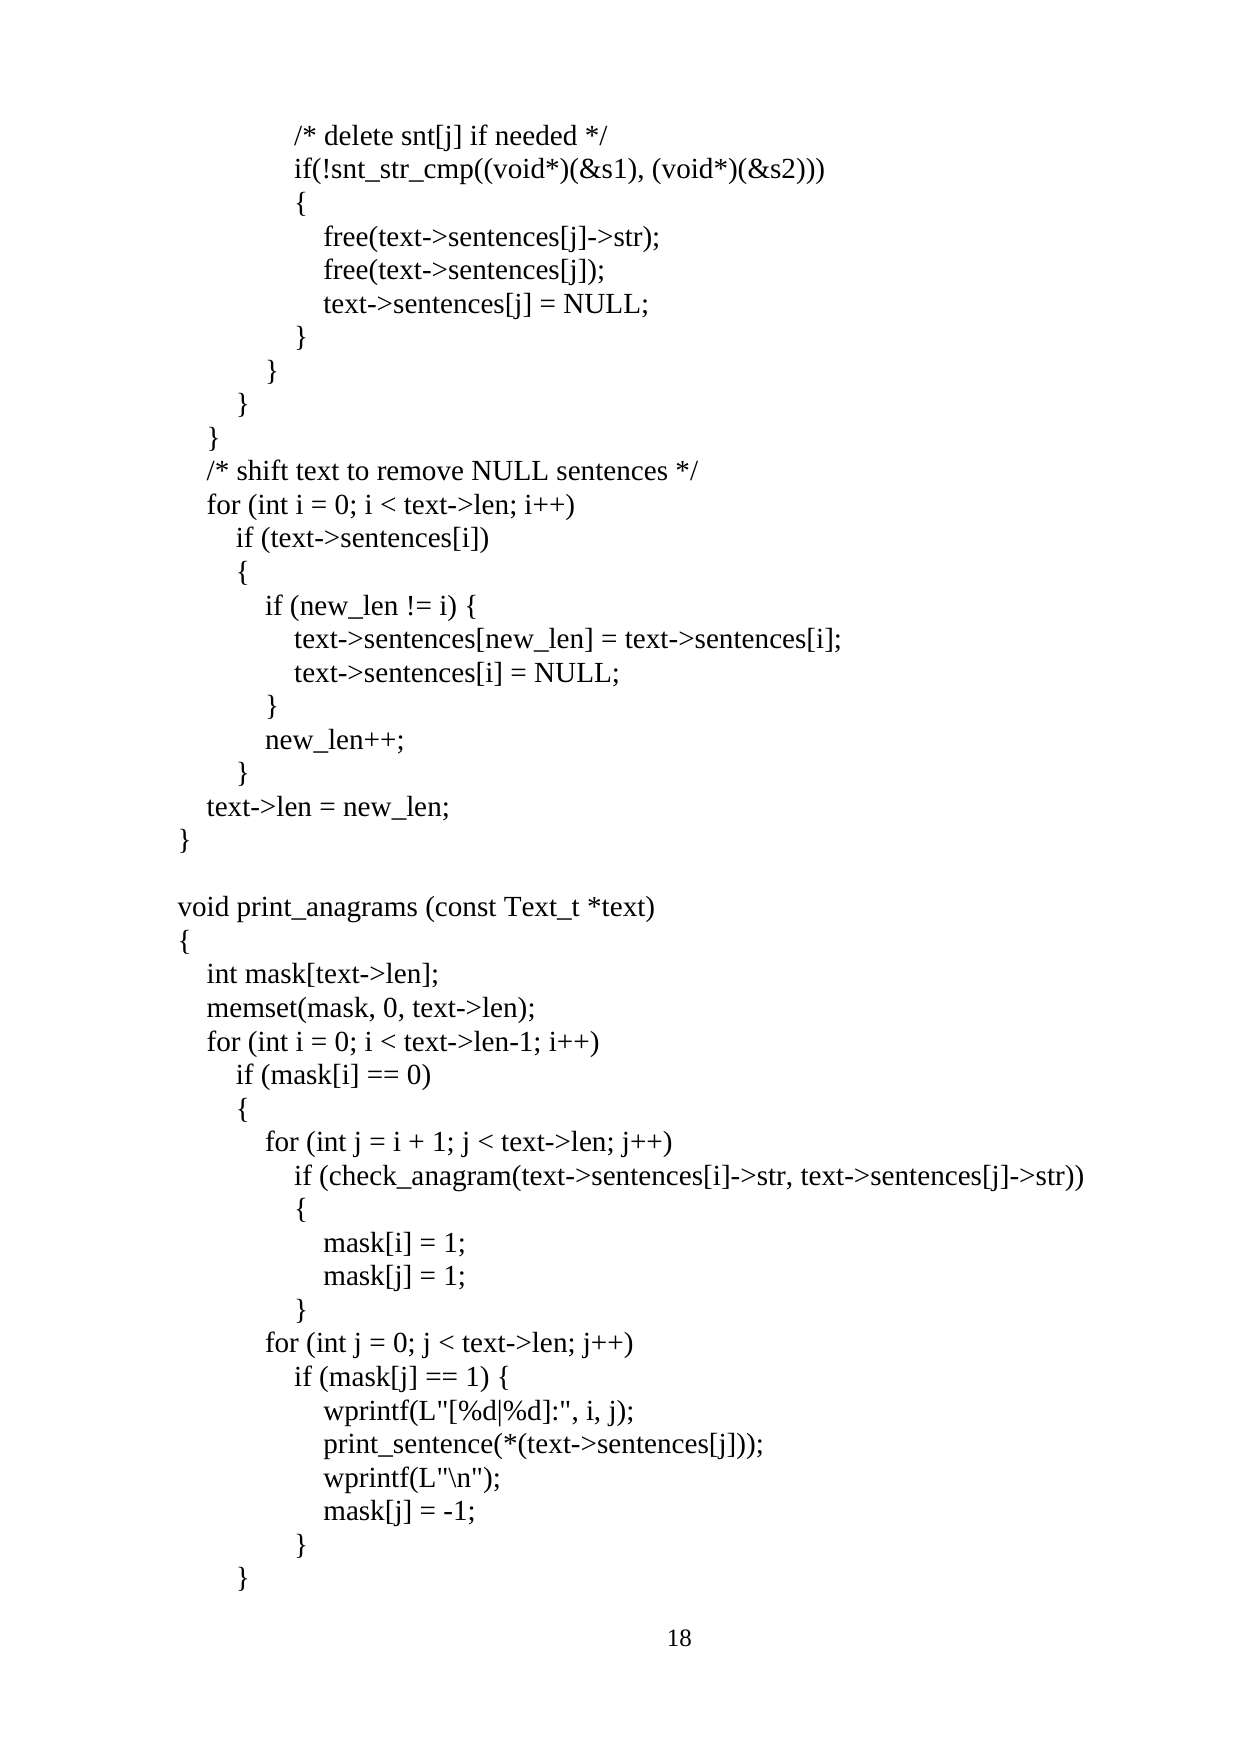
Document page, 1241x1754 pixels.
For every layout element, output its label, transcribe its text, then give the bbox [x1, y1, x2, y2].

text mask[j] = 1; [177, 1258, 1181, 1292]
text free(text->sentences[j]); [177, 252, 1181, 286]
text for (int i = 0; i < text->len; i++) [177, 487, 1181, 521]
text for (int i = 0; i < text->len-1; i++) [177, 1024, 1181, 1057]
text text->sentences[new_len] = text->sentences[i]; [177, 621, 1181, 655]
text { [177, 923, 1181, 957]
text } [177, 1292, 1181, 1326]
text wprintf(L"[%d|%d]:", i, j); [177, 1393, 1181, 1426]
text if (text->sentences[i]) [177, 521, 1181, 554]
text /* shift text to remove NULL sentences */ [177, 453, 1181, 487]
text { [177, 1091, 1181, 1124]
text /* delete snt[j] if needed */ [177, 118, 1181, 152]
text int mask[text->len]; [177, 957, 1181, 990]
text mask[i] = 1; [177, 1225, 1181, 1258]
text } [177, 1527, 1181, 1560]
text free(text->sentences[j]->str); [177, 219, 1181, 252]
text wprintf(L"\n"); [177, 1460, 1181, 1493]
text memset(mask, 0, text->len); [177, 990, 1181, 1024]
text if (new_len != i) { [177, 588, 1181, 621]
text { [177, 185, 1181, 219]
text } [177, 420, 1181, 453]
text } [177, 319, 1181, 353]
text } [177, 353, 1181, 386]
text } [177, 386, 1181, 420]
text text->sentences[i] = NULL; [177, 655, 1181, 688]
text } [177, 822, 1181, 856]
text text->len = new_len; [177, 789, 1181, 822]
text } [177, 688, 1181, 722]
text } [177, 1560, 1181, 1594]
text if (mask[j] == 1) { [177, 1359, 1181, 1393]
text void print_anagrams (const Text_t *text) [177, 889, 1181, 923]
text print_sentence(*(text->sentences[j])); [177, 1426, 1181, 1460]
text if (mask[i] == 0) [177, 1057, 1181, 1091]
text { [177, 554, 1181, 588]
text text->sentences[j] = NULL; [177, 286, 1181, 319]
text if (check_anagram(text->sentences[i]->str, text->sentences[j]->str)) [177, 1158, 1181, 1191]
text for (int j = i + 1; j < text->len; j++) [177, 1124, 1181, 1158]
text } [177, 755, 1181, 789]
text for (int j = 0; j < text->len; j++) [177, 1326, 1181, 1359]
text mask[j] = -1; [177, 1493, 1181, 1527]
text if(!snt_str_cmp((void*)(&s1), (void*)(&s2))) [177, 152, 1181, 185]
text { [177, 1191, 1181, 1225]
text new_len++; [177, 722, 1181, 755]
